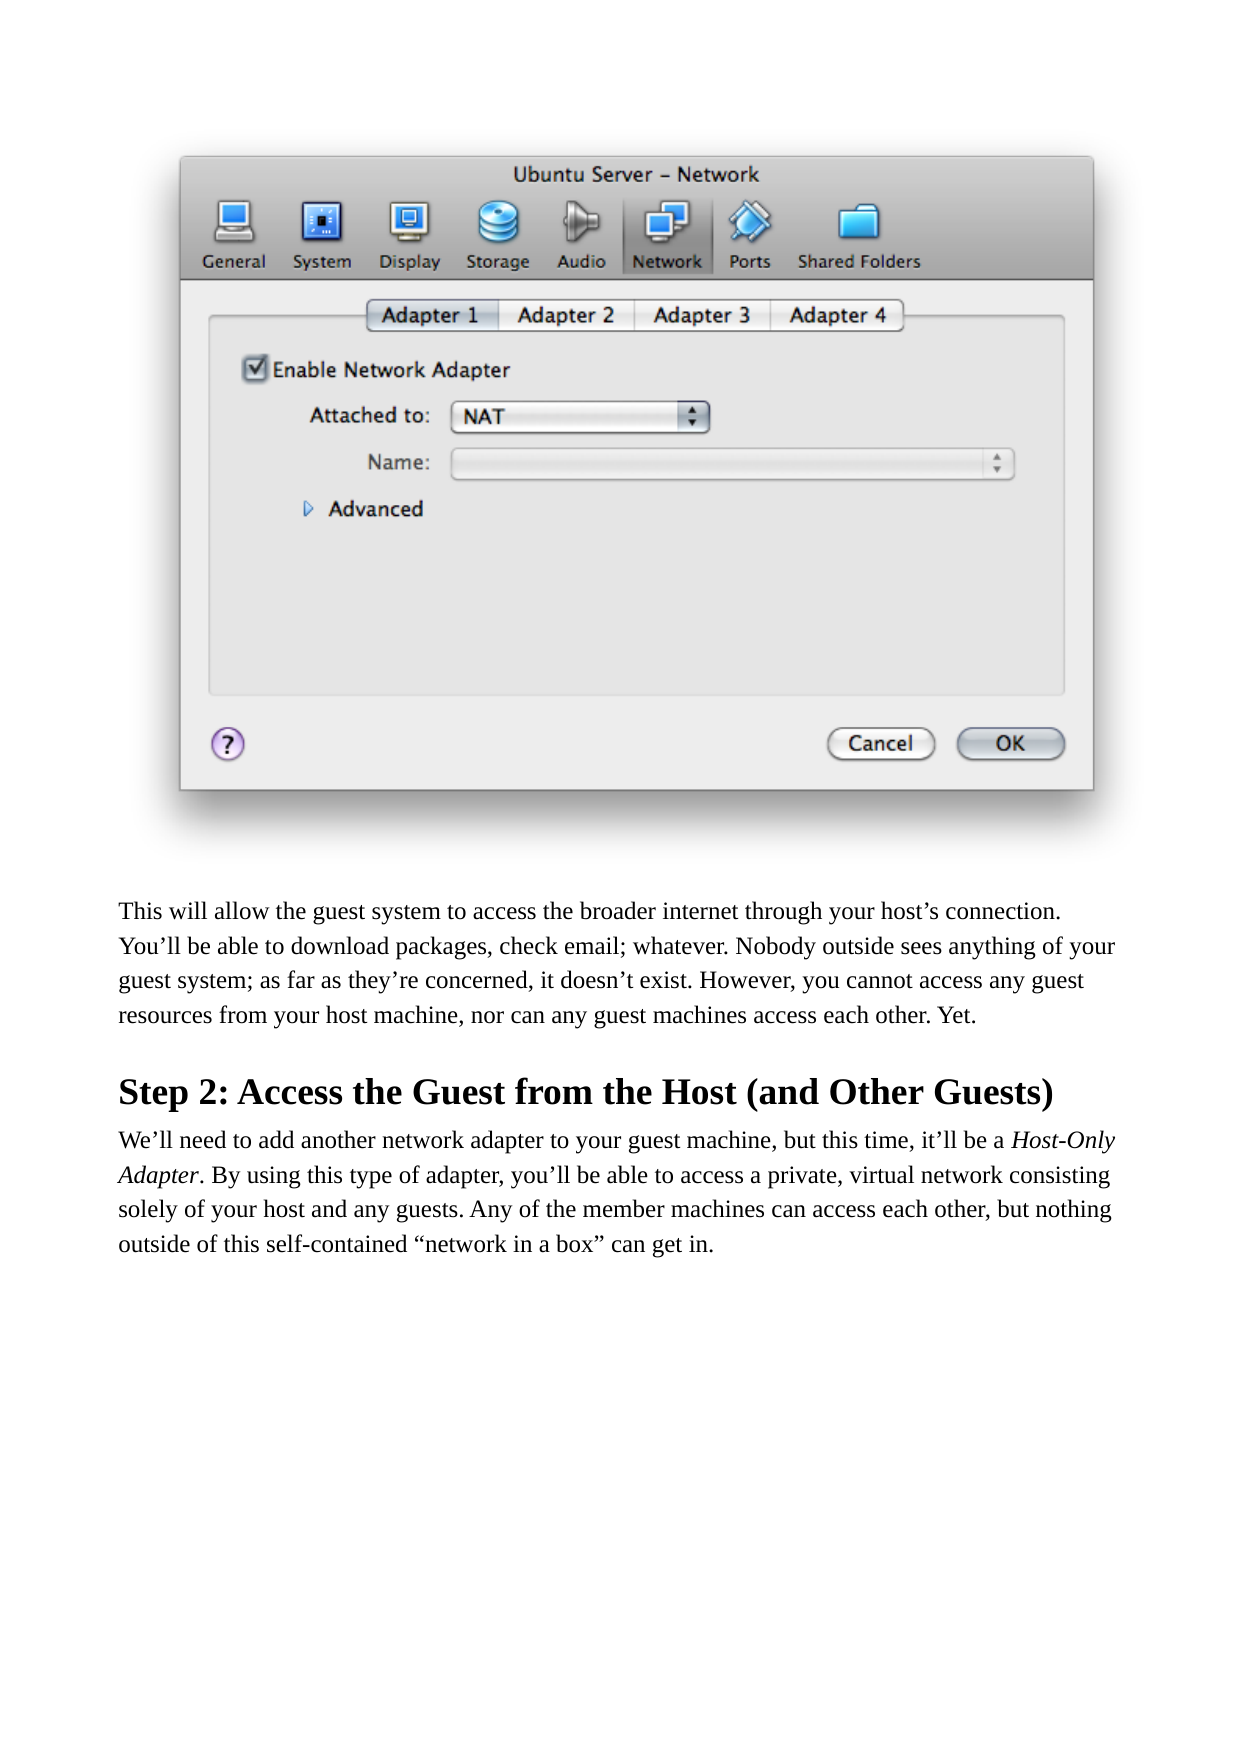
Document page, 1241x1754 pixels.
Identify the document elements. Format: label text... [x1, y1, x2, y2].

subtitle Step 2: Access the Guest from the Host (and Other Guests) [118, 1069, 1122, 1113]
text This will allow the guest system to access the broader internet through your host’s connection. You’ll be able to download packages, check email; whatever. Nobody outside sees anything of your guest system; as far as they’re concerned, it doesn’t exist. However, you cannot access any guest resources from your host machine, nor can any guest machines access each other. Yet. [118, 896, 1122, 1028]
picture [118, 118, 1156, 876]
text We’ll need to add another network adapter to your guest machine, but this time, it’ll be a Host-Only Adapter. By using this type of adapter, you’ll be able to access a private, virtual network consisting solely of your host and any guests. Any of the member machines can access each other, but nothing outside of this self-contained “network in a box” can get in. [118, 1125, 1122, 1257]
